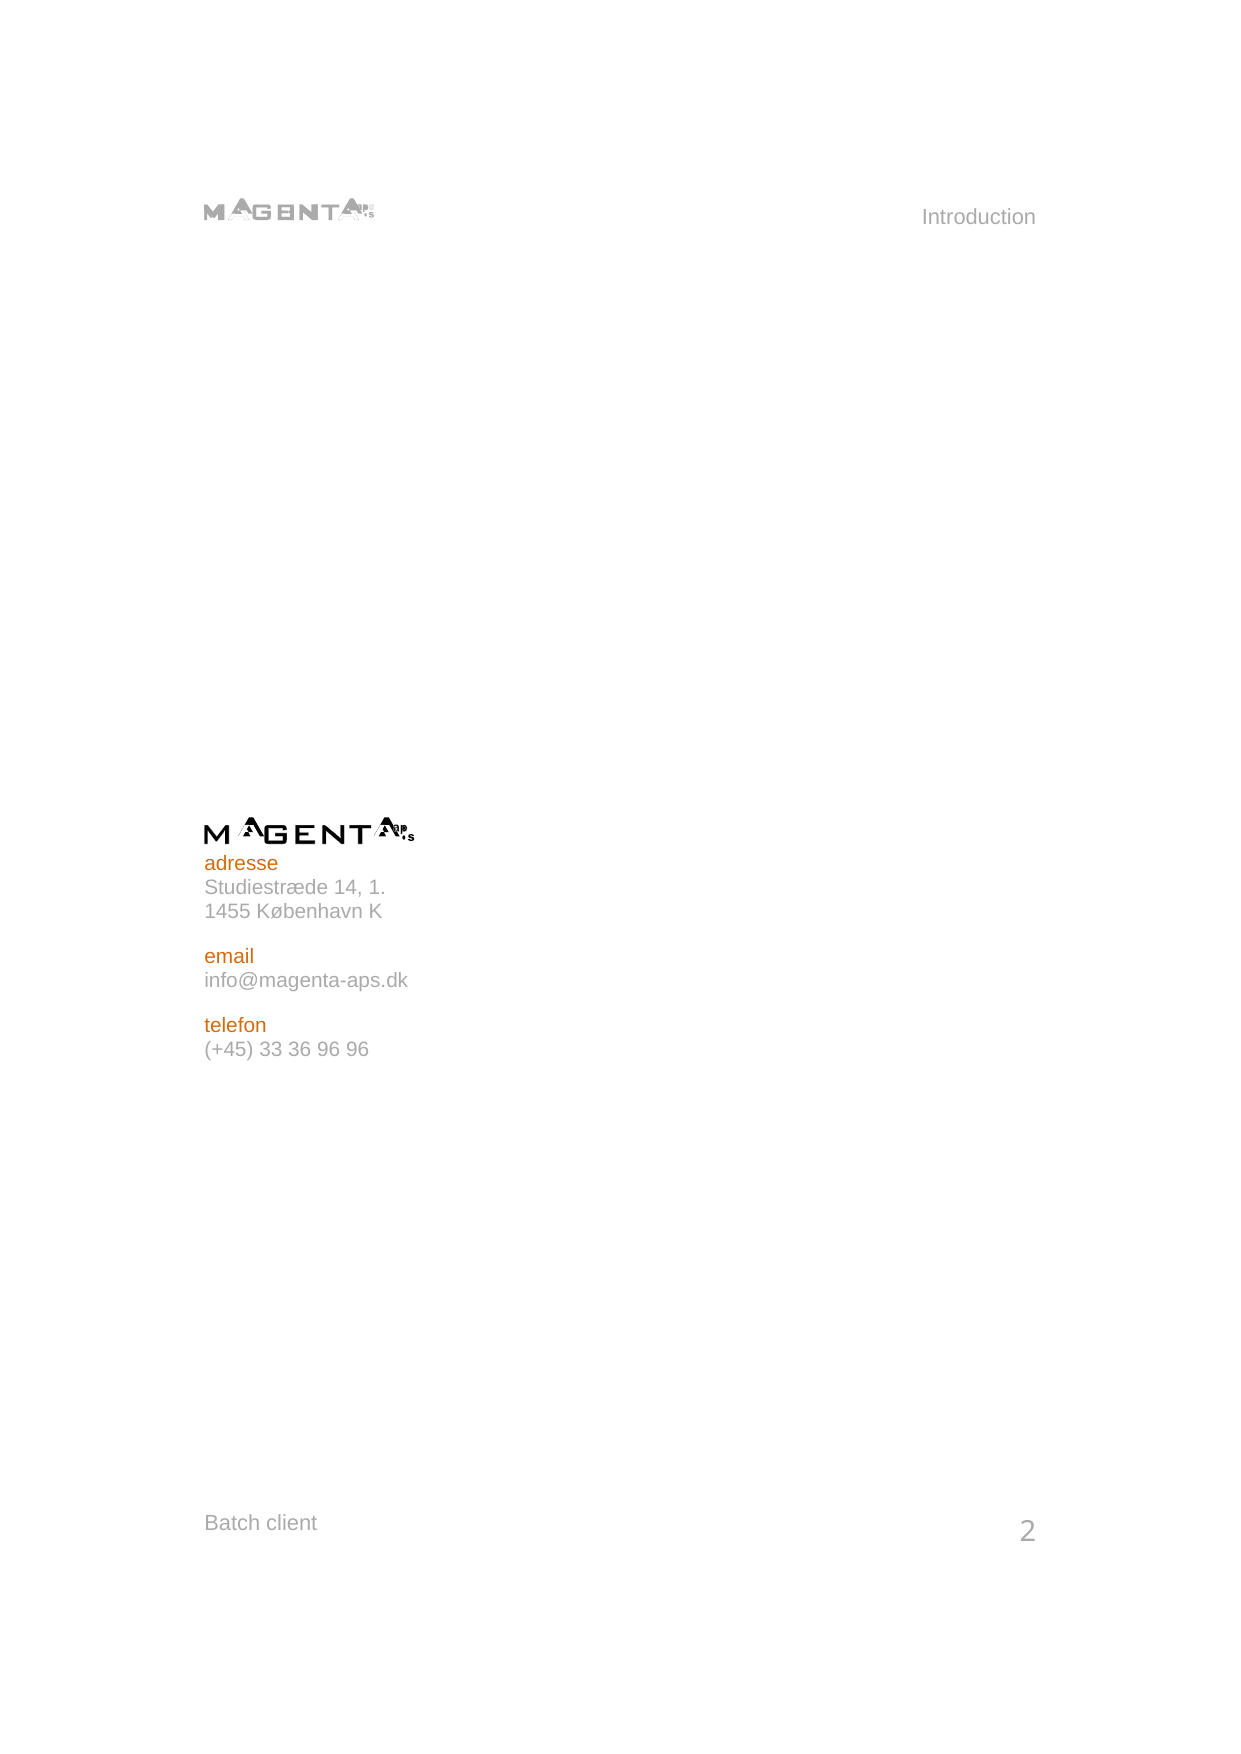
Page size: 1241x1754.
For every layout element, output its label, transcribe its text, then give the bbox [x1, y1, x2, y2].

text adresse Studiestræde 14, 1. 1455 København K [204, 851, 1036, 923]
text telefon (+45) 33 36 96 96 [204, 1013, 1036, 1061]
text email info@magenta-aps.dk [204, 944, 1036, 992]
